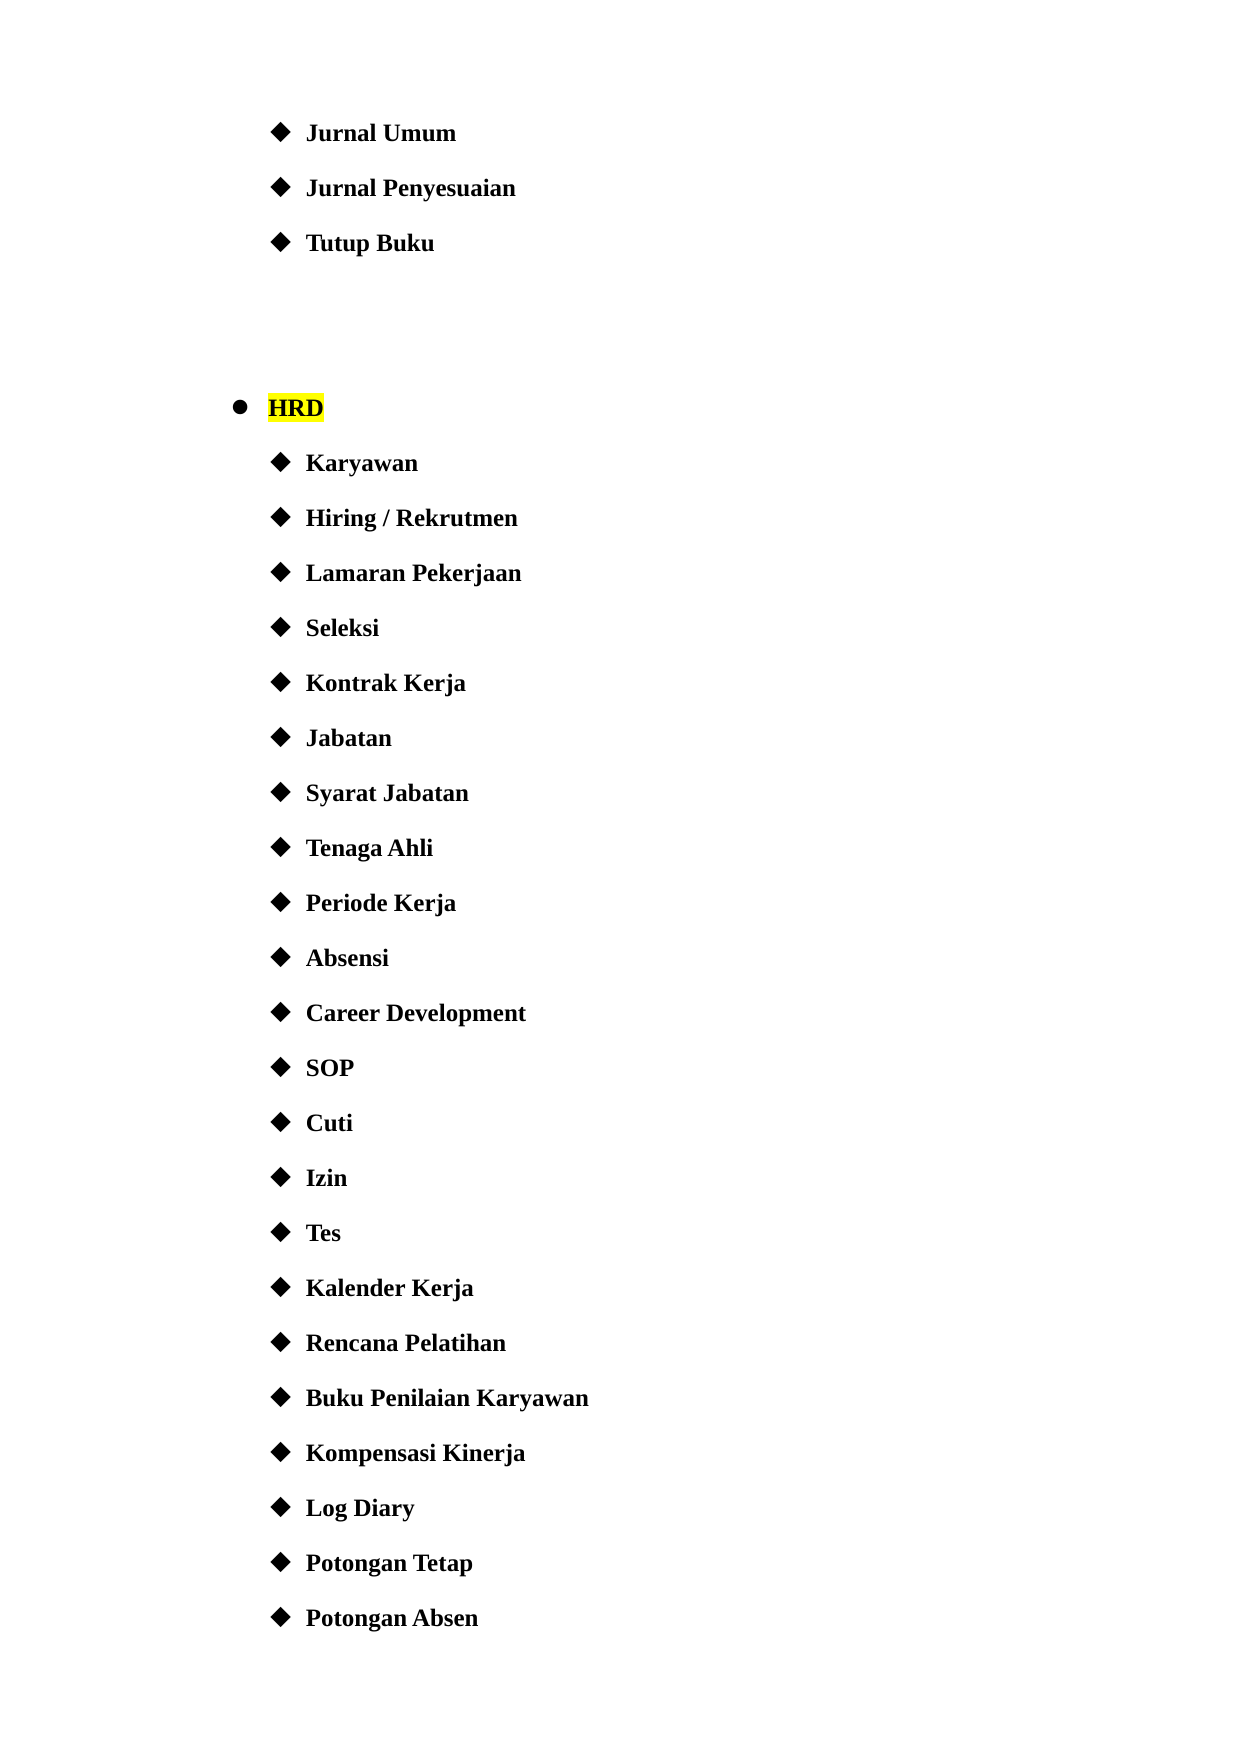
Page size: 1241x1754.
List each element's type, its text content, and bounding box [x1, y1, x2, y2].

list Jabatan [268, 723, 1122, 752]
list Potongan Absen [268, 1603, 1122, 1632]
list Cuti [268, 1108, 1122, 1137]
list Tutup Buku [268, 228, 1122, 257]
list Potongan Tetap [268, 1548, 1122, 1577]
list Tes [268, 1218, 1122, 1247]
list Seleksi [268, 613, 1122, 642]
list Izin [268, 1163, 1122, 1192]
list Kalender Kerja [268, 1273, 1122, 1302]
list HRD [231, 393, 1122, 422]
list Kontrak Kerja [268, 668, 1122, 697]
list Lamaran Pekerjaan [268, 558, 1122, 587]
list Buku Penilaian Karyawan [268, 1383, 1122, 1412]
list Kompensasi Kinerja [268, 1438, 1122, 1467]
list Periode Kerja [268, 888, 1122, 917]
list Hiring / Rekrutmen [268, 503, 1122, 532]
list Jurnal Umum [268, 118, 1122, 147]
list Tenaga Ahli [268, 833, 1122, 862]
list Career Development [268, 998, 1122, 1027]
list SOP [268, 1053, 1122, 1082]
list Absensi [268, 943, 1122, 972]
list Rencana Pelatihan [268, 1328, 1122, 1357]
list Syarat Jabatan [268, 778, 1122, 807]
list Log Diary [268, 1493, 1122, 1522]
list Jurnal Penyesuaian [268, 173, 1122, 202]
list Karyawan [268, 448, 1122, 477]
